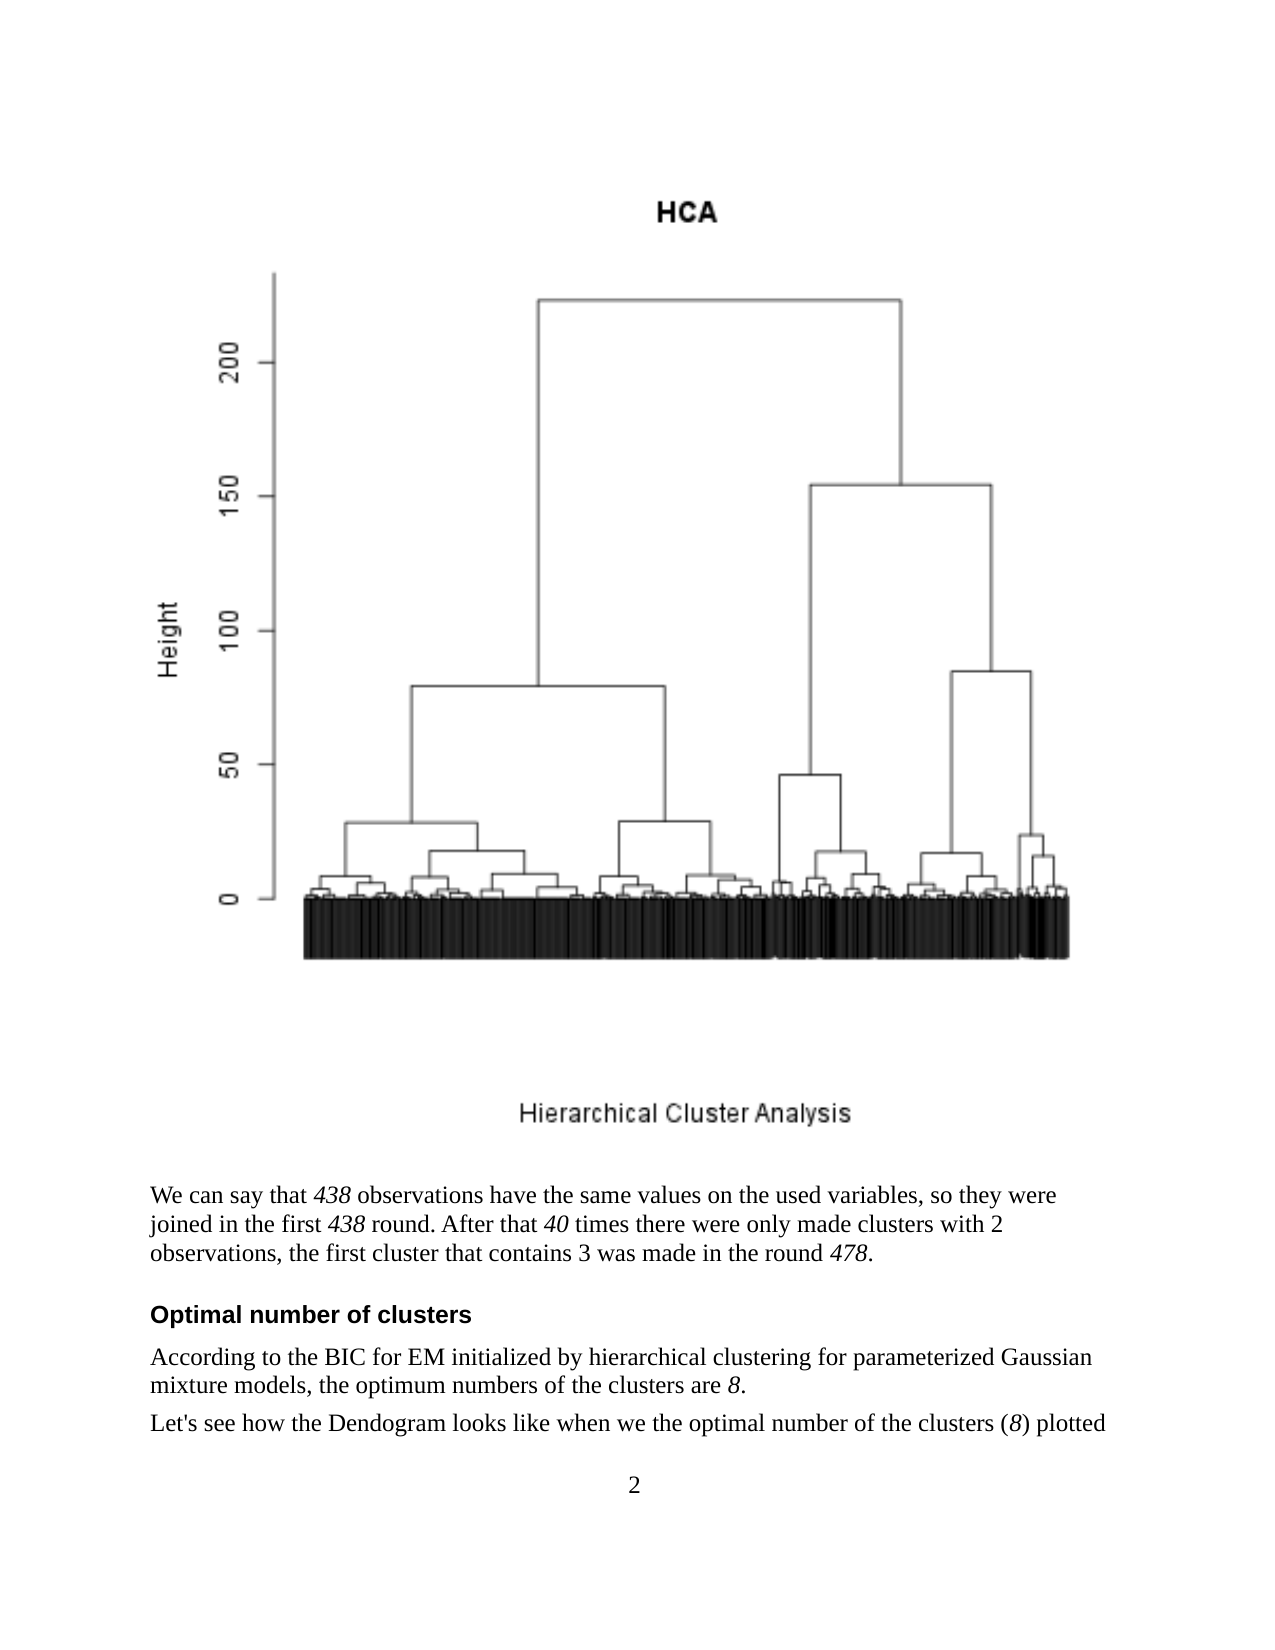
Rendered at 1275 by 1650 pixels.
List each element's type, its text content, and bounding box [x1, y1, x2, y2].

picture [150, 150, 1163, 1163]
subtitle Optimal number of clusters [150, 1301, 1125, 1329]
text According to the BIC for EM initialized by hierarchical clustering for parameterized Gaussian mixture models, the optimum numbers of the clusters are 8. [150, 1342, 1125, 1399]
text We can say that 438 observations have the same values on the used variables, so they were joined in the first 438 round. After that 40 times there were only made clusters with 2 observations, the first cluster that contains 3 was made in the round 478. [150, 1180, 1125, 1267]
text Let's see how the Dendogram looks like when we the optimal number of the clusters (8) plotted [150, 1408, 1125, 1437]
